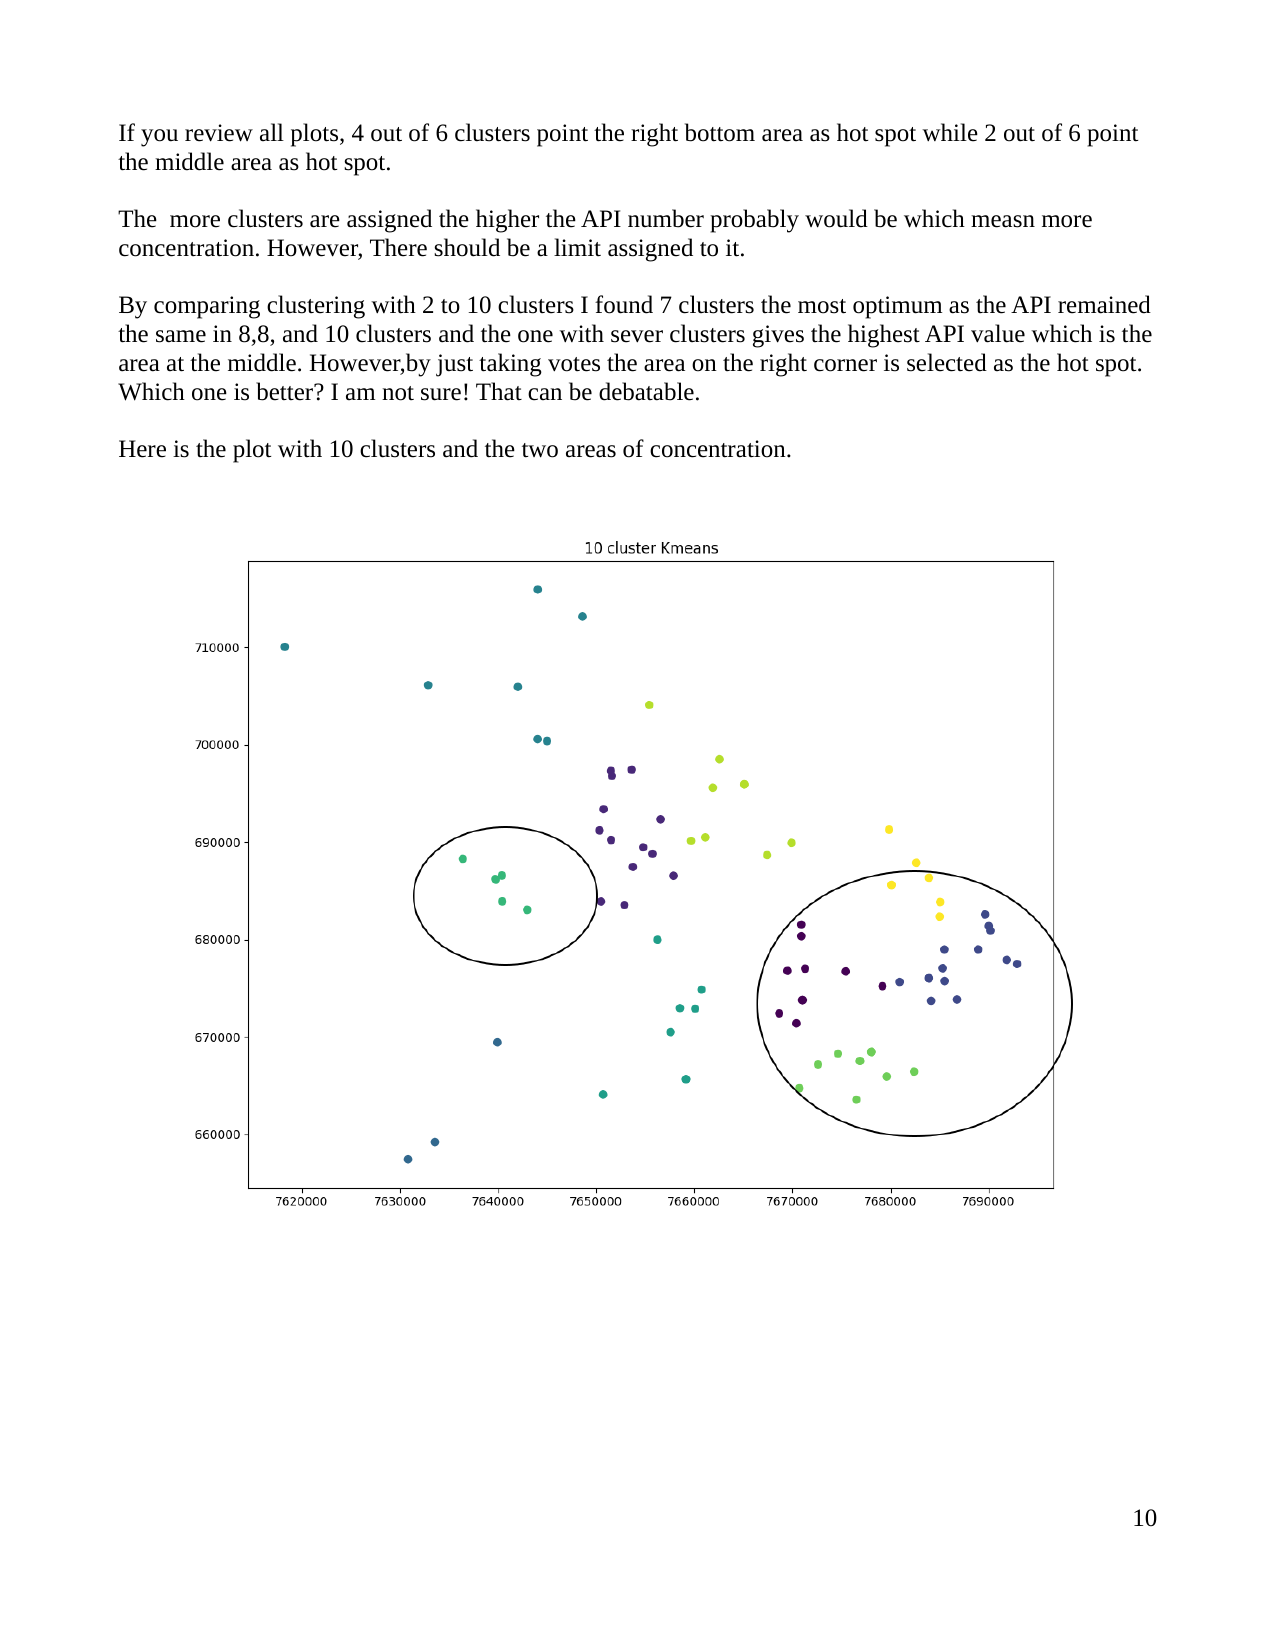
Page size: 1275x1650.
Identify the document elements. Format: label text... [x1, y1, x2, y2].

picture [118, 463, 1157, 1277]
text By comparing clustering with 2 to 10 clusters I found 7 clusters the most optimum as the API remained the same in 8,8, and 10 clusters and the one with sever clusters gives the highest API value which is the area at the middle. However,by just taking votes the area on the right corner is selected as the hot spot. Which one is better? I am not sure! That can be debatable. [118, 291, 1157, 406]
text Here is the plot with 10 clusters and the two areas of concentration. [118, 434, 1157, 463]
text The more clusters are assigned the higher the API number probably would be which measn more concentration. However, There should be a limit assigned to it. [118, 204, 1157, 262]
text If you review all plots, 4 out of 6 clusters point the right bottom area as hot spot while 2 out of 6 point the middle area as hot spot. [118, 118, 1157, 176]
